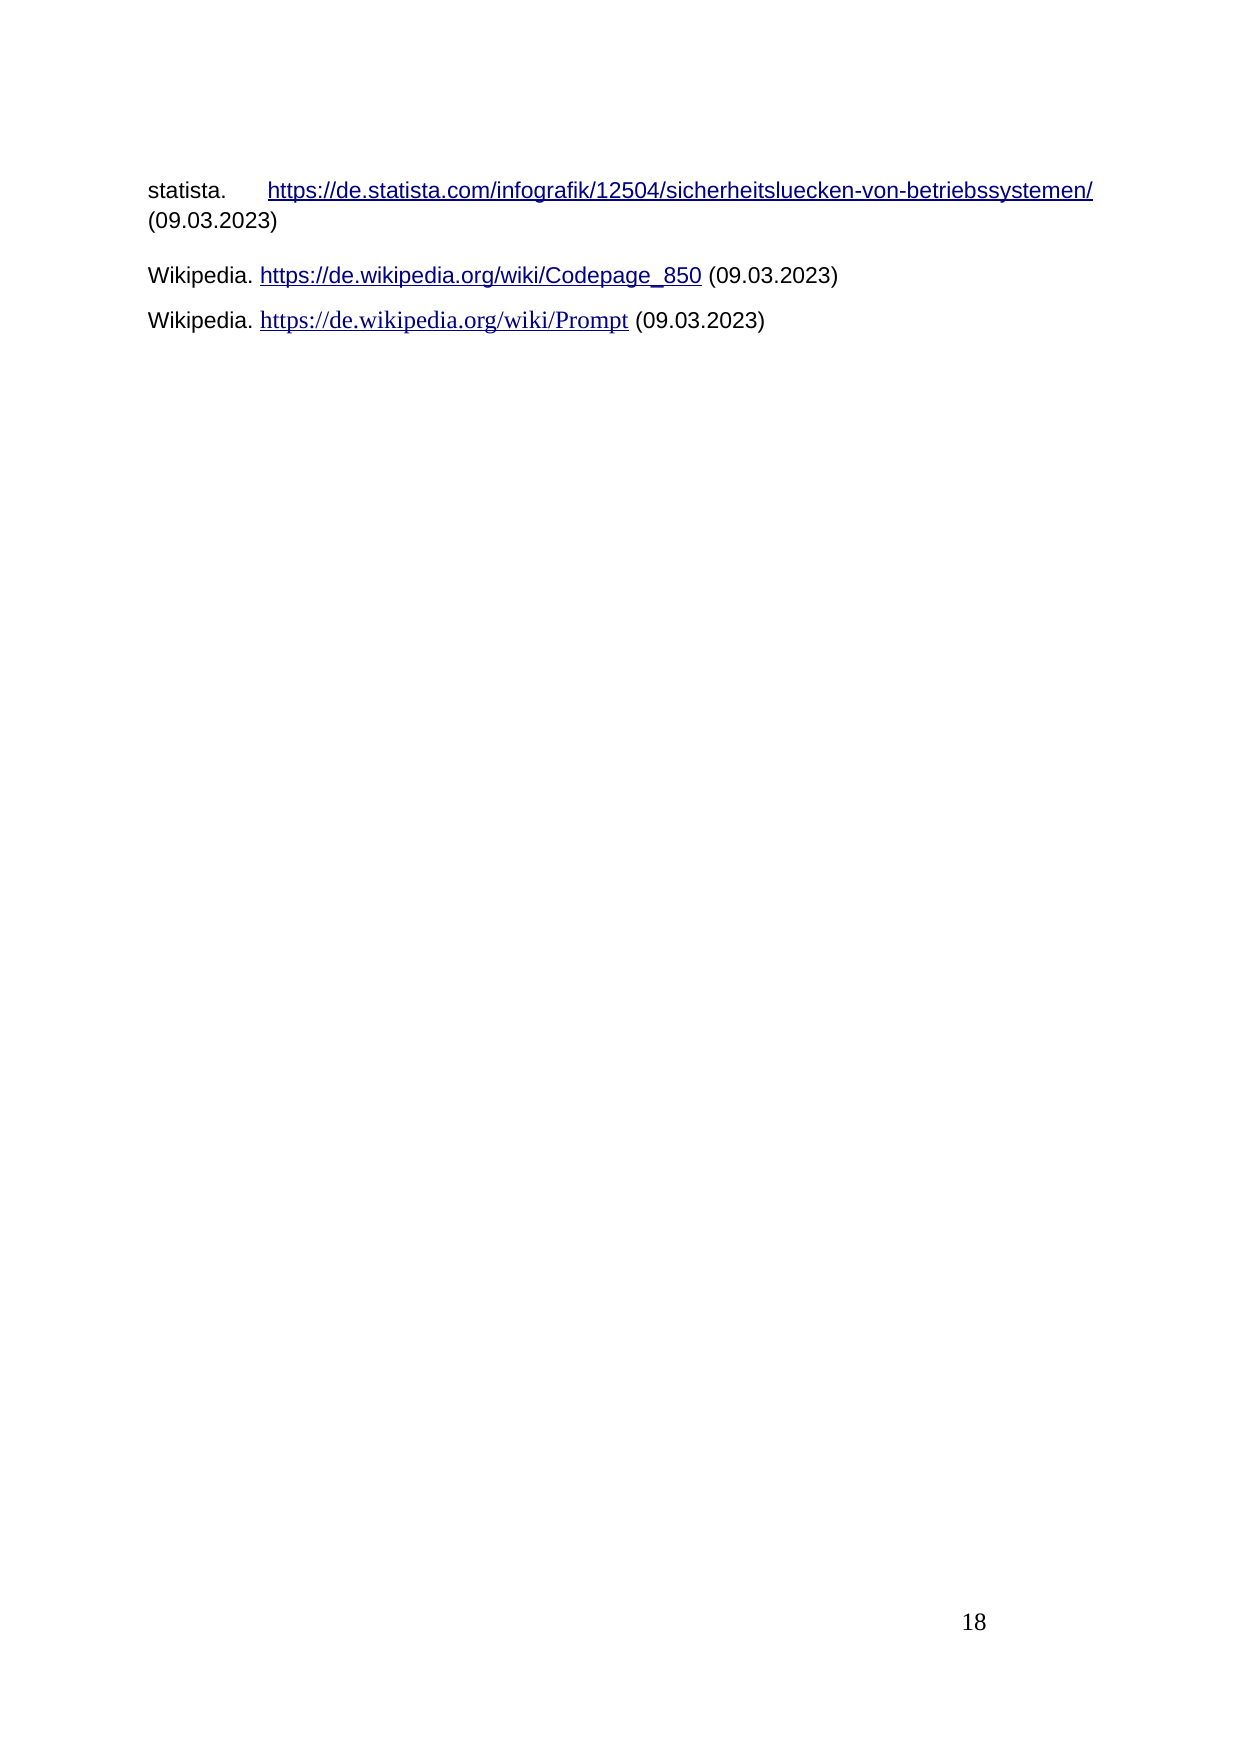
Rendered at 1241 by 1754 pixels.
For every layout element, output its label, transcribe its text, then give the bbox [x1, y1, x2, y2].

text statista. https://de.statista.com/infografik/12504/sicherheitsluecken-von-betriebssystemen/ (09.03.2023) [148, 177, 1093, 233]
text Wikipedia. https://de.wikipedia.org/wiki/Codepage_850 (09.03.2023) [148, 262, 1093, 288]
text Wikipedia. https://de.wikipedia.org/wiki/Prompt (09.03.2023) [148, 305, 1093, 333]
